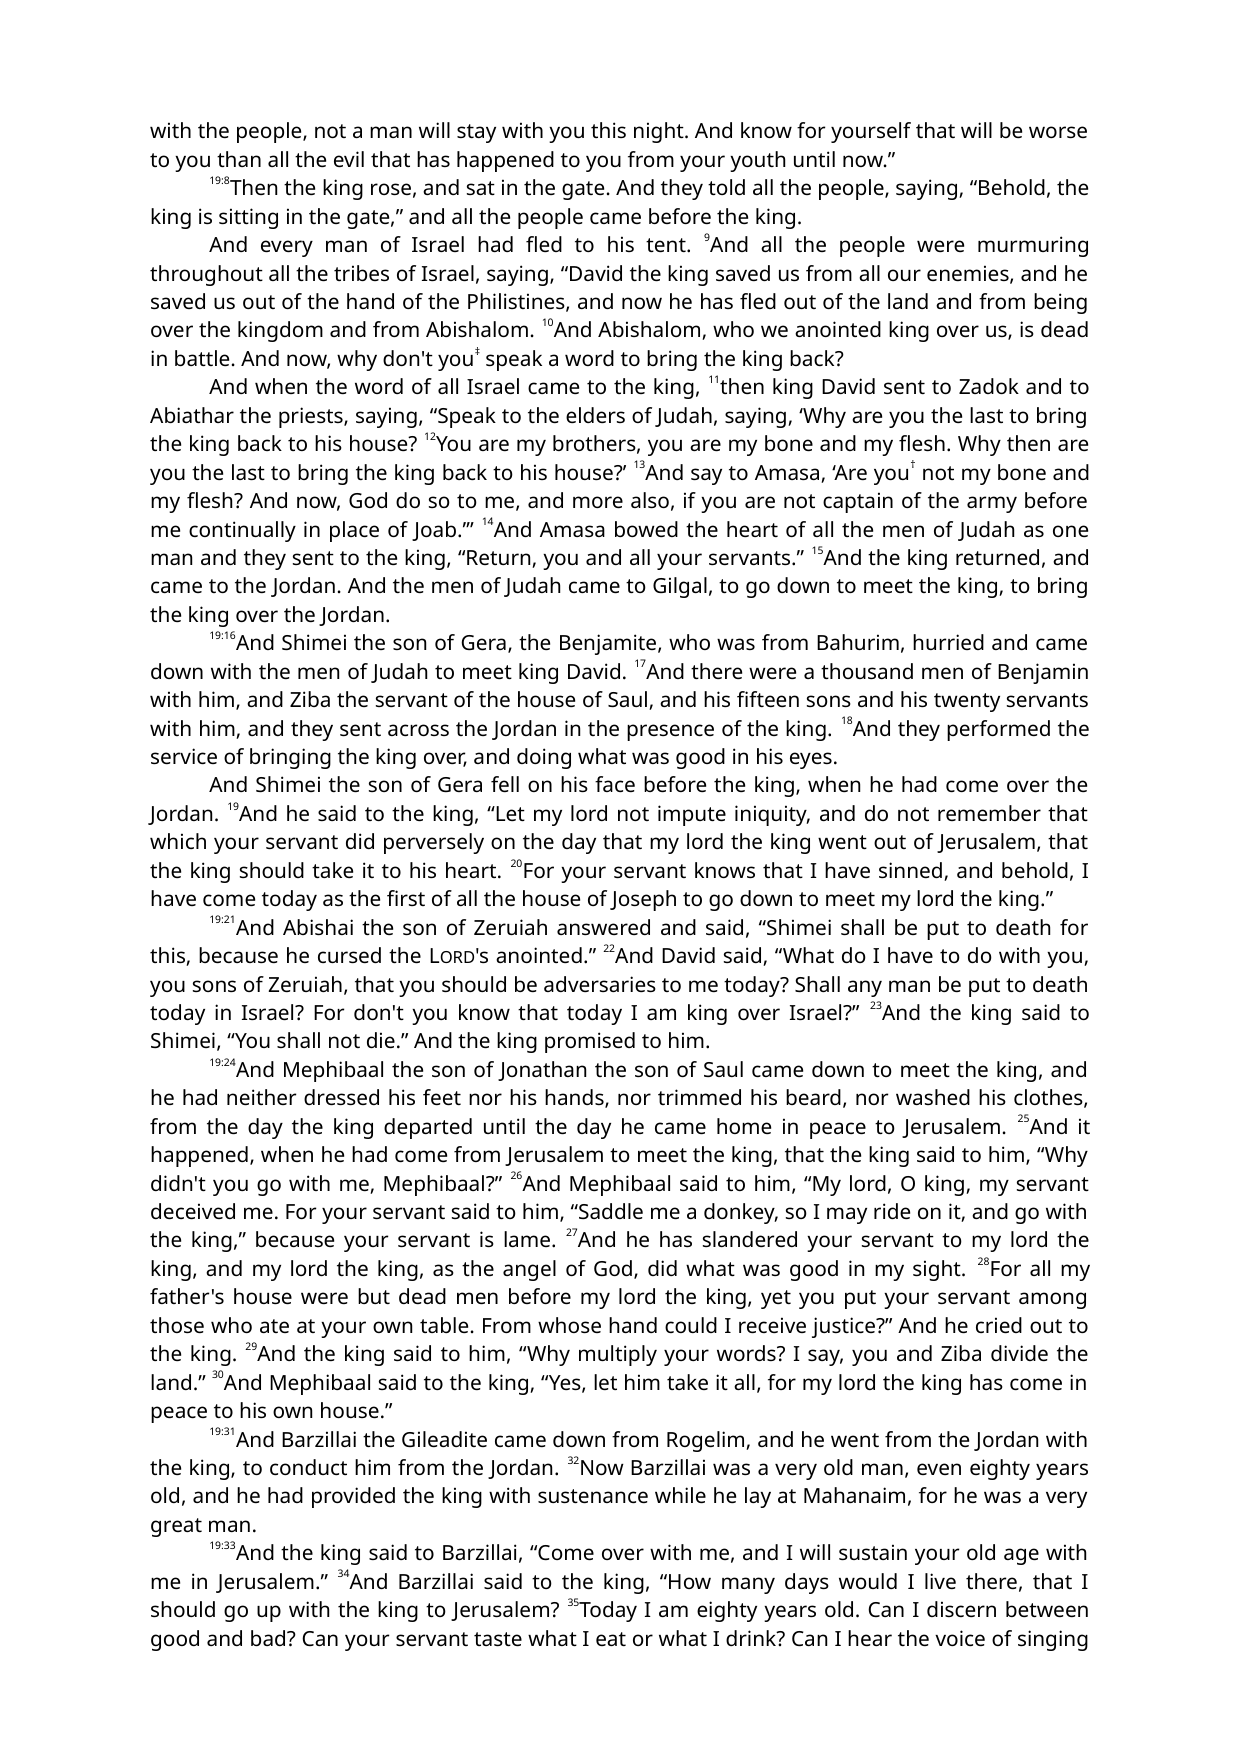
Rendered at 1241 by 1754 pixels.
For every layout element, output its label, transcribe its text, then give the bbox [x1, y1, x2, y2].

text 19:33And the king said to Barzillai, “Come over with me, and I will sustain your old age with me in Jerusalem.” 34And Barzillai said to the king, “How many days would I live there, that I should go up with the king to Jerusalem? 35Today I am eighty years old. Can I discern between good and bad? Can your servant taste what I eat or what I drink? Can I hear the voice of singing men and singing women? Why then should your servant be a burden to my lord the king? 36For your servant would but just go over the Jordan with the king. And why should the king repay me with such a reward? 37Please let your servant turn back again, that I may die in my own city, and be buried in the grave of my father and my mother. And behold, your servant Chimham my son; let him go over with my lord the king, and do to him what is good in your eyes.” [150, 1538, 1090, 1652]
text 19:24And Mephibaal the son of Jonathan the son of Saul came down to meet the king, and he had neither dressed his feet nor his hands, nor trimmed his beard, nor washed his clothes, from the day the king departed until the day he came home in peace to Jerusalem. 25And it happened, when he had come from Jerusalem to meet the king, that the king said to him, “Why didn't you go with me, Mephibaal?” 26And Mephibaal said to him, “My lord, O king, my servant deceived me. For your servant said to him, “Saddle me a donkey, so I may ride on it, and go with the king,” because your servant is lame. 27And he has slandered your servant to my lord the king, and my lord the king, as the angel of God, did what was good in my sight. 28For all my father's house were but dead men before my lord the king, yet you put your servant among those who ate at your own table. From whose hand could I receive justice?” And he cried out to the king. 29And the king said to him, “Why multiply your words? I say, you and Ziba divide the land.” 30And Mephibaal said to the king, “Yes, let him take it all, for my lord the king has come in peace to his own house.” [150, 1055, 1090, 1425]
text 19:16And Shimei the son of Gera, the Benjamite, who was from Bahurim, hurried and came down with the men of Judah to meet king David. 17And there were a thousand men of Benjamin with him, and Ziba the servant of the house of Saul, and his fifteen sons and his twenty servants with him, and they sent across the Jordan in the presence of the king. 18And they performed the service of bringing the king over, and doing what was good in his eyes. [150, 628, 1090, 771]
text And when the word of all Israel came to the king, 11then king David sent to Zadok and to Abiathar the priests, saying, “Speak to the elders of Judah, saying, ‘Why are you the last to bring the king back to his house? 12You are my brothers, you are my bone and my flesh. Why then are you the last to bring the king back to his house?’ 13And say to Amasa, ‘Are you† not my bone and my flesh? And now, God do so to me, and more also, if you are not captain of the army before me continually in place of Joab.’” 14And Amasa bowed the heart of all the men of Judah as one man and they sent to the king, “Return, you and all your servants.” 15And the king returned, and came to the Jordan. And the men of Judah came to Gilgal, to go down to meet the king, to bring the king over the Jordan. [150, 372, 1090, 628]
text 19:21And Abishai the son of Zeruiah answered and said, “Shimei shall be put to death for this, because he cursed the Lord's anointed.” 22And David said, “What do I have to do with you, you sons of Zeruiah, that you should be adversaries to me today? Shall any man be put to death today in Israel? For don't you know that today I am king over Israel?” 23And the king said to Shimei, “You shall not die.” And the king promised to him. [150, 913, 1090, 1055]
text And every man of Israel had fled to his tent. 9And all the people were murmuring throughout all the tribes of Israel, saying, “David the king saved us from all our enemies, and he saved us out of the hand of the Philistines, and now he has fled out of the land and from being over the kingdom and from Abishalom. 10And Abishalom, who we anointed king over us, is dead in battle. And now, why don't you‡ speak a word to bring the king back? [150, 230, 1090, 372]
text 19:5And Joab came into the house to the king, and said, “Today you have shamed the faces of your servants, who have saved your life today, and the lives of your sons and of your daughters, and the lives of your wives, and the lives of your concubines, 6because you love those who hate you, and hate those who love you. For you have declared this day, that princes and servants are nothing to you, for you know that if Abishalom were alive today, we would all have died; then you would have been well pleased. 7And now rise, go out and speak comfortably to your servants, for they have promised by the Lord that if you do not go out there to meet with the people, not a man will stay with you this night. And know for yourself that will be worse to you than all the evil that has happened to you from your youth until now.” [150, 117, 1090, 173]
text 19:31And Barzillai the Gileadite came down from Rogelim, and he went from the Jordan with the king, to conduct him from the Jordan. 32Now Barzillai was a very old man, even eighty years old, and he had provided the king with sustenance while he lay at Mahanaim, for he was a very great man. [150, 1425, 1090, 1538]
text And Shimei the son of Gera fell on his face before the king, when he had come over the Jordan. 19And he said to the king, “Let my lord not impute iniquity, and do not remember that which your servant did perversely on the day that my lord the king went out of Jerusalem, that the king should take it to his heart. 20For your servant knows that I have sinned, and behold, I have come today as the first of all the house of Joseph to go down to meet my lord the king.” [150, 771, 1090, 913]
text 19:8Then the king rose, and sat in the gate. And they told all the people, saying, “Behold, the king is sitting in the gate,” and all the people came before the king. [150, 173, 1090, 230]
